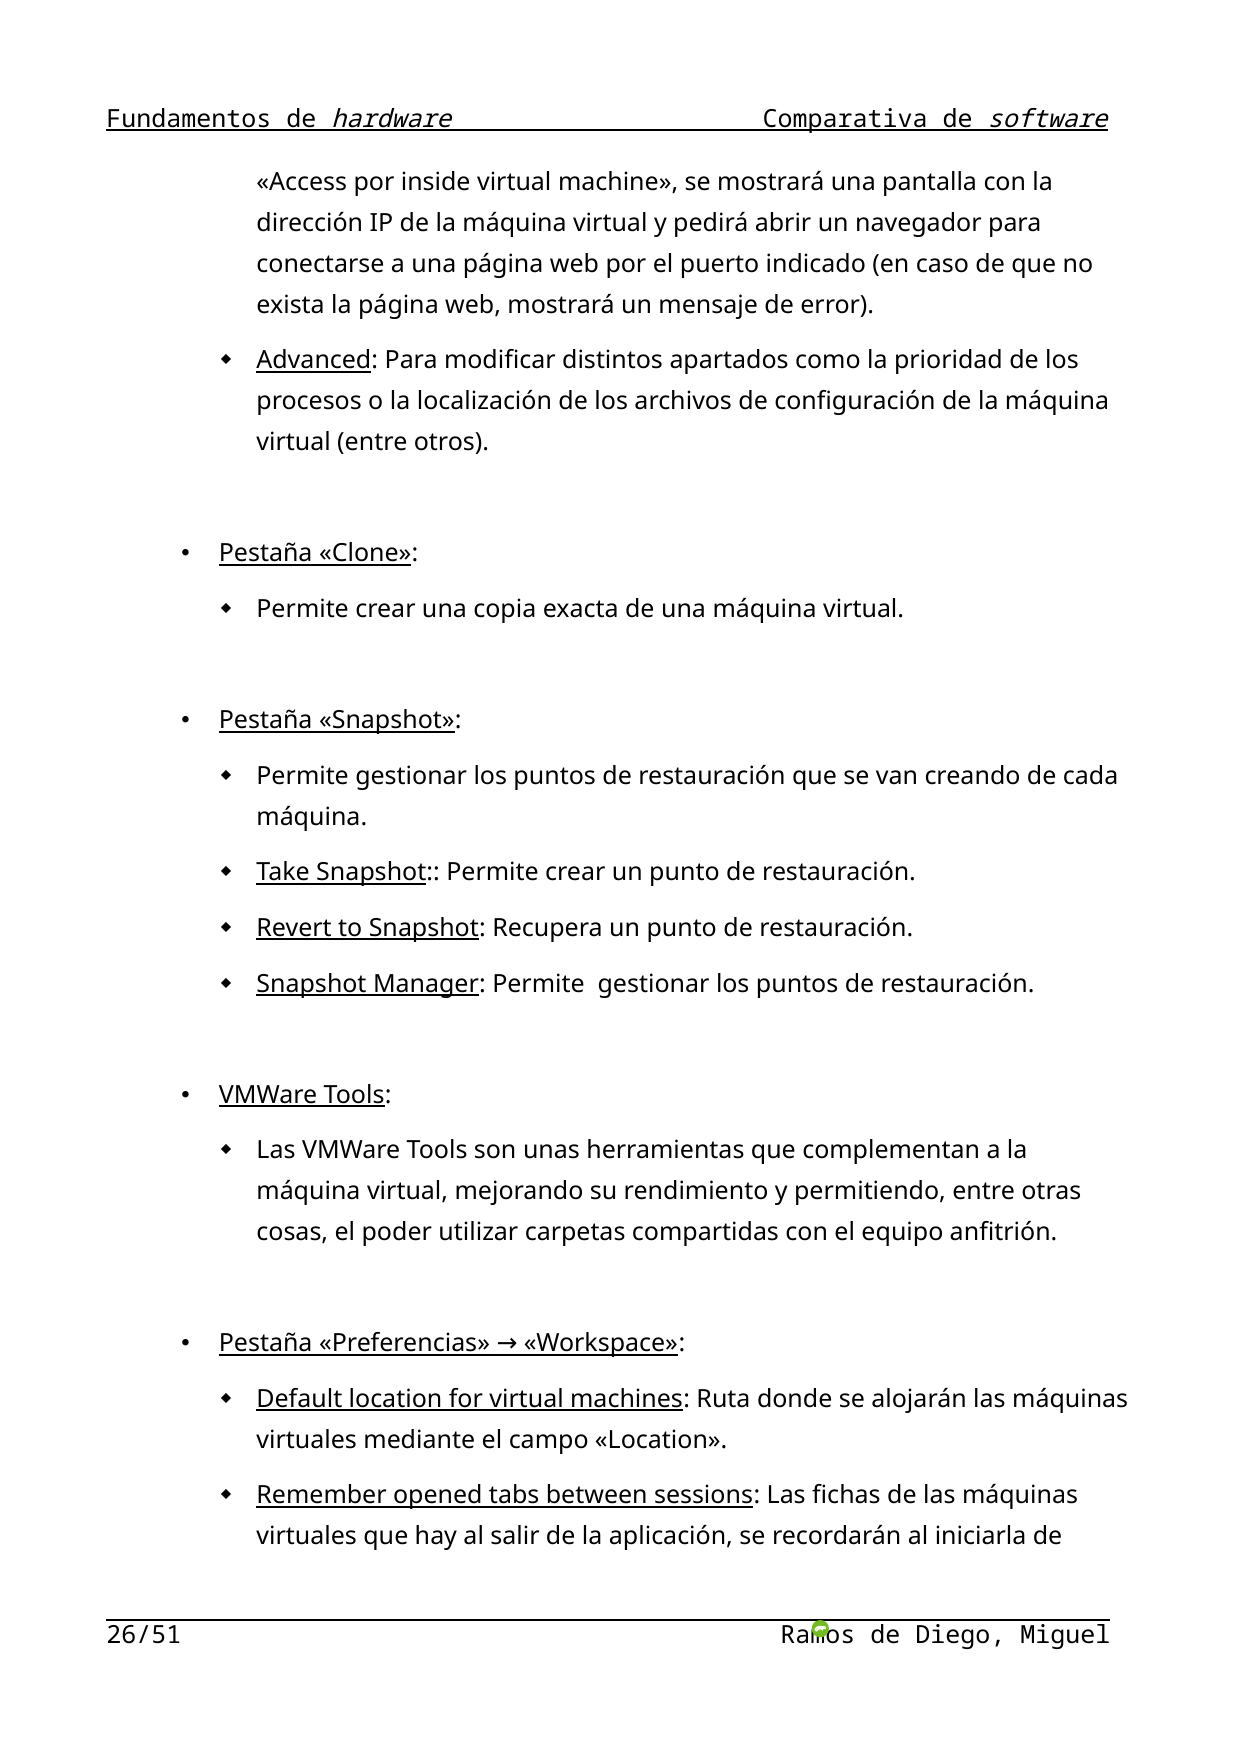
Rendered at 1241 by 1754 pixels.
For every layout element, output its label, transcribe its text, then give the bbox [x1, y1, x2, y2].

list VMWare Tools: [181, 1076, 1134, 1111]
list Snapshot Manager: Permite gestionar los puntos de restauración. [219, 965, 1134, 999]
list Take Snapshot:: Permite crear un punto de restauración. [219, 854, 1134, 888]
list Pestaña «Preferencias» → «Workspace»: [181, 1325, 1134, 1359]
list Pestaña «Snapshot»: [181, 702, 1134, 736]
list «Access por inside virtual machine», se mostrará una pantalla con la dirección IP de la máquina virtual y pedirá abrir un navegador para conectarse a una página web por el puerto indicado (en caso de que no exista la página web, mostrará un mensaje de error). [219, 164, 1134, 321]
list Permite crear una copia exacta de una máquina virtual. [219, 591, 1134, 625]
list Permite gestionar los puntos de restauración que se van creando de cada máquina. [219, 757, 1134, 832]
list Las VMWare Tools son unas herramientas que complementan a la máquina virtual, mejorando su rendimiento y permitiendo, entre otras cosas, el poder utilizar carpetas compartidas con el equipo anfitrión. [219, 1132, 1134, 1248]
list Pestaña «Clone»: [181, 535, 1134, 569]
list Default location for virtual machines: Ruta donde se alojarán las máquinas virtuales mediante el campo «Location». [219, 1381, 1134, 1456]
list Remember opened tabs between sessions: Las fichas de las máquinas virtuales que hay al salir de la aplicación, se recordarán al iniciarla de [219, 1477, 1134, 1552]
list Revert to Snapshot: Recupera un punto de restauración. [219, 909, 1134, 944]
list Advanced: Para modificar distintos apartados como la prioridad de los procesos o la localización de los archivos de configuración de la máquina virtual (entre otros). [219, 342, 1134, 458]
